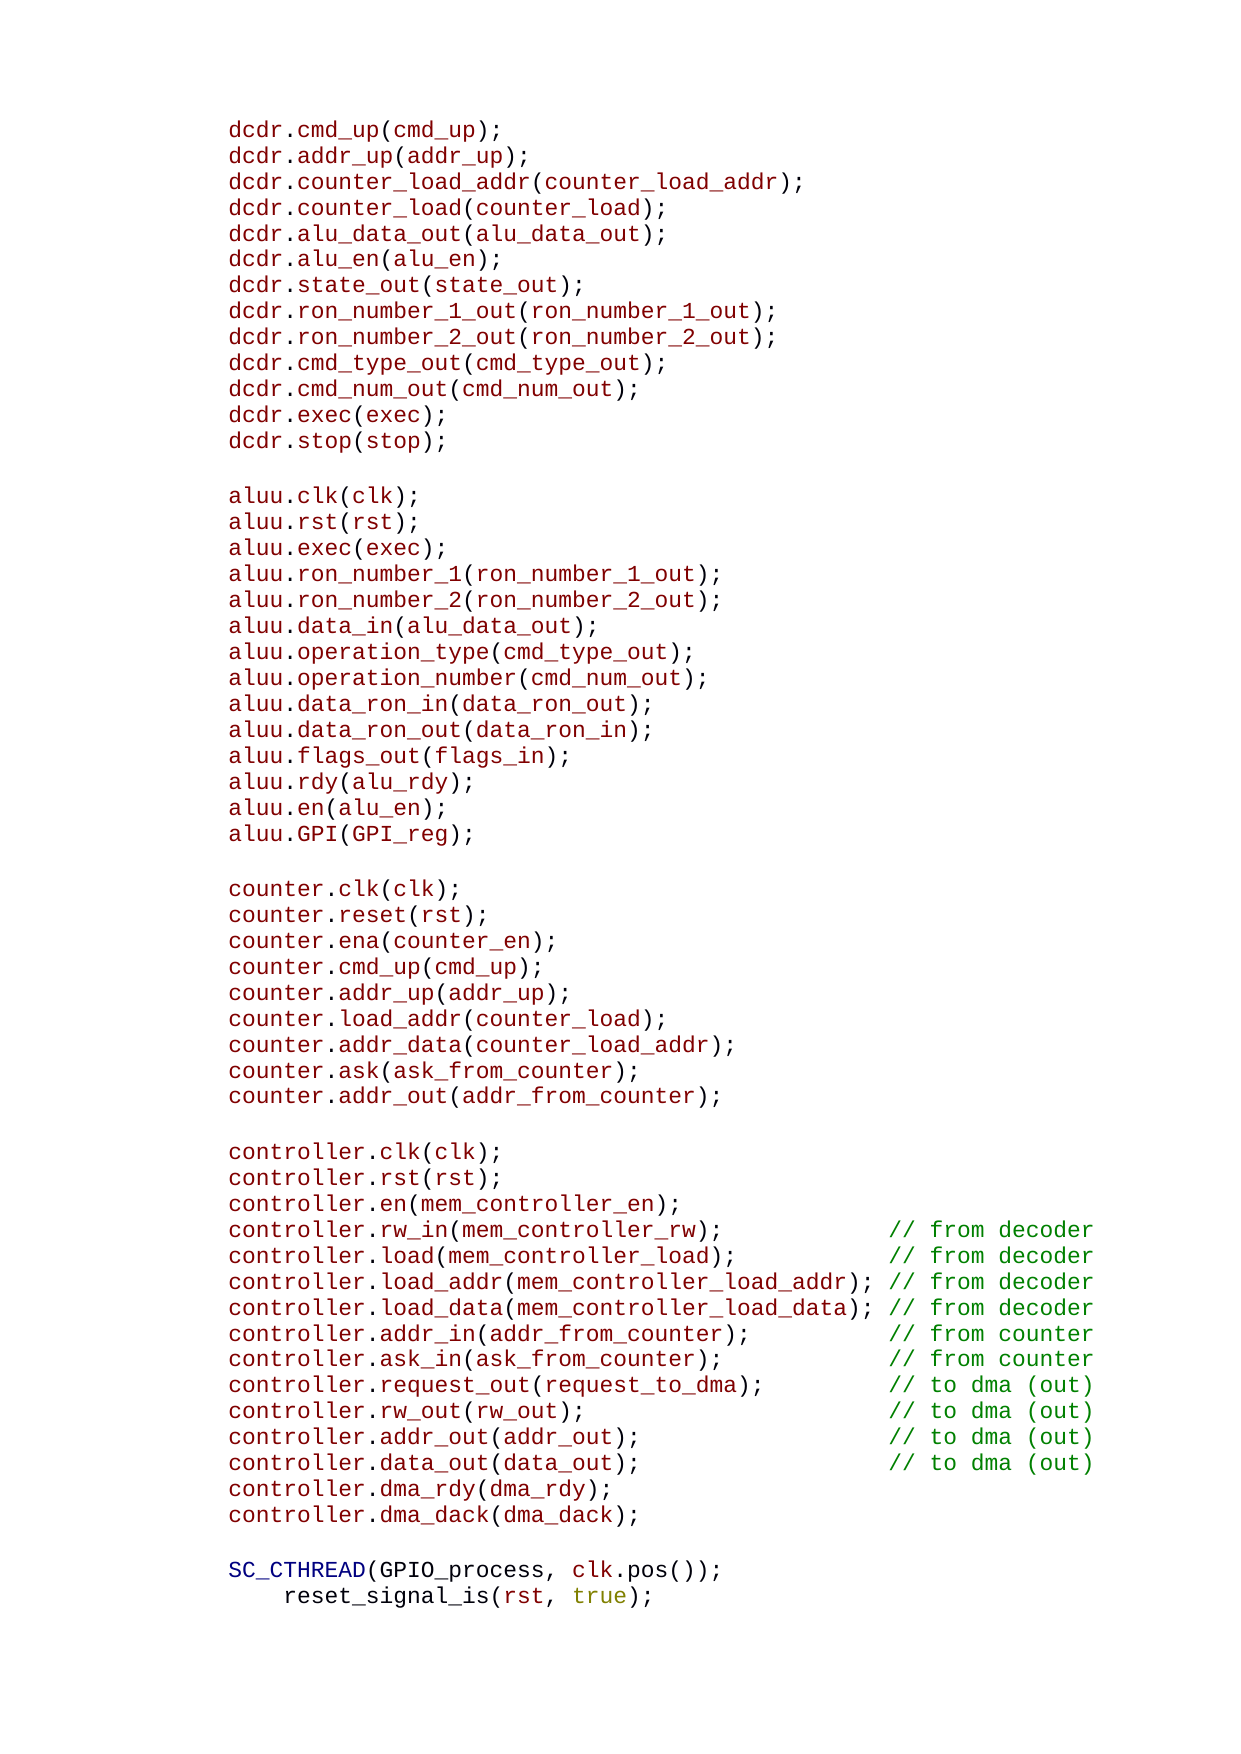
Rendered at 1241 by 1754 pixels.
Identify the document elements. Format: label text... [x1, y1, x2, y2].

text controller.en(mem_controller_en); [118, 1192, 1122, 1218]
text aluu.rdy(alu_rdy); [118, 770, 1122, 796]
text dcdr.stop(stop); [118, 429, 1122, 455]
text dcdr.ron_number_2_out(ron_number_2_out); [118, 326, 1122, 352]
text counter.clk(clk); [118, 877, 1122, 903]
text aluu.operation_type(cmd_type_out); [118, 640, 1122, 666]
text dcdr.exec(exec); [118, 403, 1122, 429]
text dcdr.counter_load_addr(counter_load_addr); [118, 170, 1122, 196]
text controller.dma_dack(dma_dack); [118, 1503, 1122, 1529]
text counter.addr_data(counter_load_addr); [118, 1033, 1122, 1059]
text dcdr.cmd_up(cmd_up); [118, 118, 1122, 144]
text aluu.rst(rst); [118, 511, 1122, 537]
text counter.addr_up(addr_up); [118, 981, 1122, 1007]
text controller.rw_out(rw_out); // to dma (out) [118, 1400, 1122, 1426]
text controller.clk(clk); [118, 1140, 1122, 1166]
text controller.data_out(data_out); // to dma (out) [118, 1452, 1122, 1477]
text controller.request_out(request_to_dma); // to dma (out) [118, 1374, 1122, 1400]
text aluu.clk(clk); [118, 485, 1122, 511]
text counter.load_addr(counter_load); [118, 1007, 1122, 1033]
text SC_CTHREAD(GPIO_process, clk.pos()); [118, 1559, 1122, 1585]
text counter.cmd_up(cmd_up); [118, 955, 1122, 981]
text aluu.data_in(alu_data_out); [118, 614, 1122, 640]
text counter.ask(ask_from_counter); [118, 1059, 1122, 1085]
text dcdr.alu_en(alu_en); [118, 248, 1122, 274]
text controller.addr_out(addr_out); // to dma (out) [118, 1426, 1122, 1452]
text dcdr.addr_up(addr_up); [118, 144, 1122, 170]
text aluu.GPI(GPI_reg); [118, 822, 1122, 848]
text aluu.operation_number(cmd_num_out); [118, 666, 1122, 692]
text dcdr.counter_load(counter_load); [118, 196, 1122, 222]
text controller.rst(rst); [118, 1166, 1122, 1192]
text dcdr.alu_data_out(alu_data_out); [118, 222, 1122, 248]
text controller.load(mem_controller_load); // from decoder [118, 1244, 1122, 1270]
text aluu.ron_number_2(ron_number_2_out); [118, 588, 1122, 614]
text controller.load_data(mem_controller_load_data); // from decoder [118, 1296, 1122, 1322]
text aluu.data_ron_in(data_ron_out); [118, 692, 1122, 718]
text counter.reset(rst); [118, 903, 1122, 929]
text controller.addr_in(addr_from_counter); // from counter [118, 1322, 1122, 1348]
text aluu.ron_number_1(ron_number_1_out); [118, 563, 1122, 588]
text controller.load_addr(mem_controller_load_addr); // from decoder [118, 1270, 1122, 1296]
text dcdr.cmd_num_out(cmd_num_out); [118, 377, 1122, 403]
text aluu.en(alu_en); [118, 796, 1122, 822]
text controller.dma_rdy(dma_rdy); [118, 1477, 1122, 1503]
text controller.ask_in(ask_from_counter); // from counter [118, 1348, 1122, 1374]
text dcdr.ron_number_1_out(ron_number_1_out); [118, 300, 1122, 326]
text dcdr.cmd_type_out(cmd_type_out); [118, 352, 1122, 377]
text counter.ena(counter_en); [118, 929, 1122, 955]
text controller.rw_in(mem_controller_rw); // from decoder [118, 1218, 1122, 1244]
text aluu.flags_out(flags_in); [118, 744, 1122, 770]
text aluu.exec(exec); [118, 537, 1122, 563]
text dcdr.state_out(state_out); [118, 274, 1122, 300]
text reset_signal_is(rst, true); [118, 1585, 1122, 1611]
text counter.addr_out(addr_from_counter); [118, 1085, 1122, 1111]
text aluu.data_ron_out(data_ron_in); [118, 718, 1122, 744]
